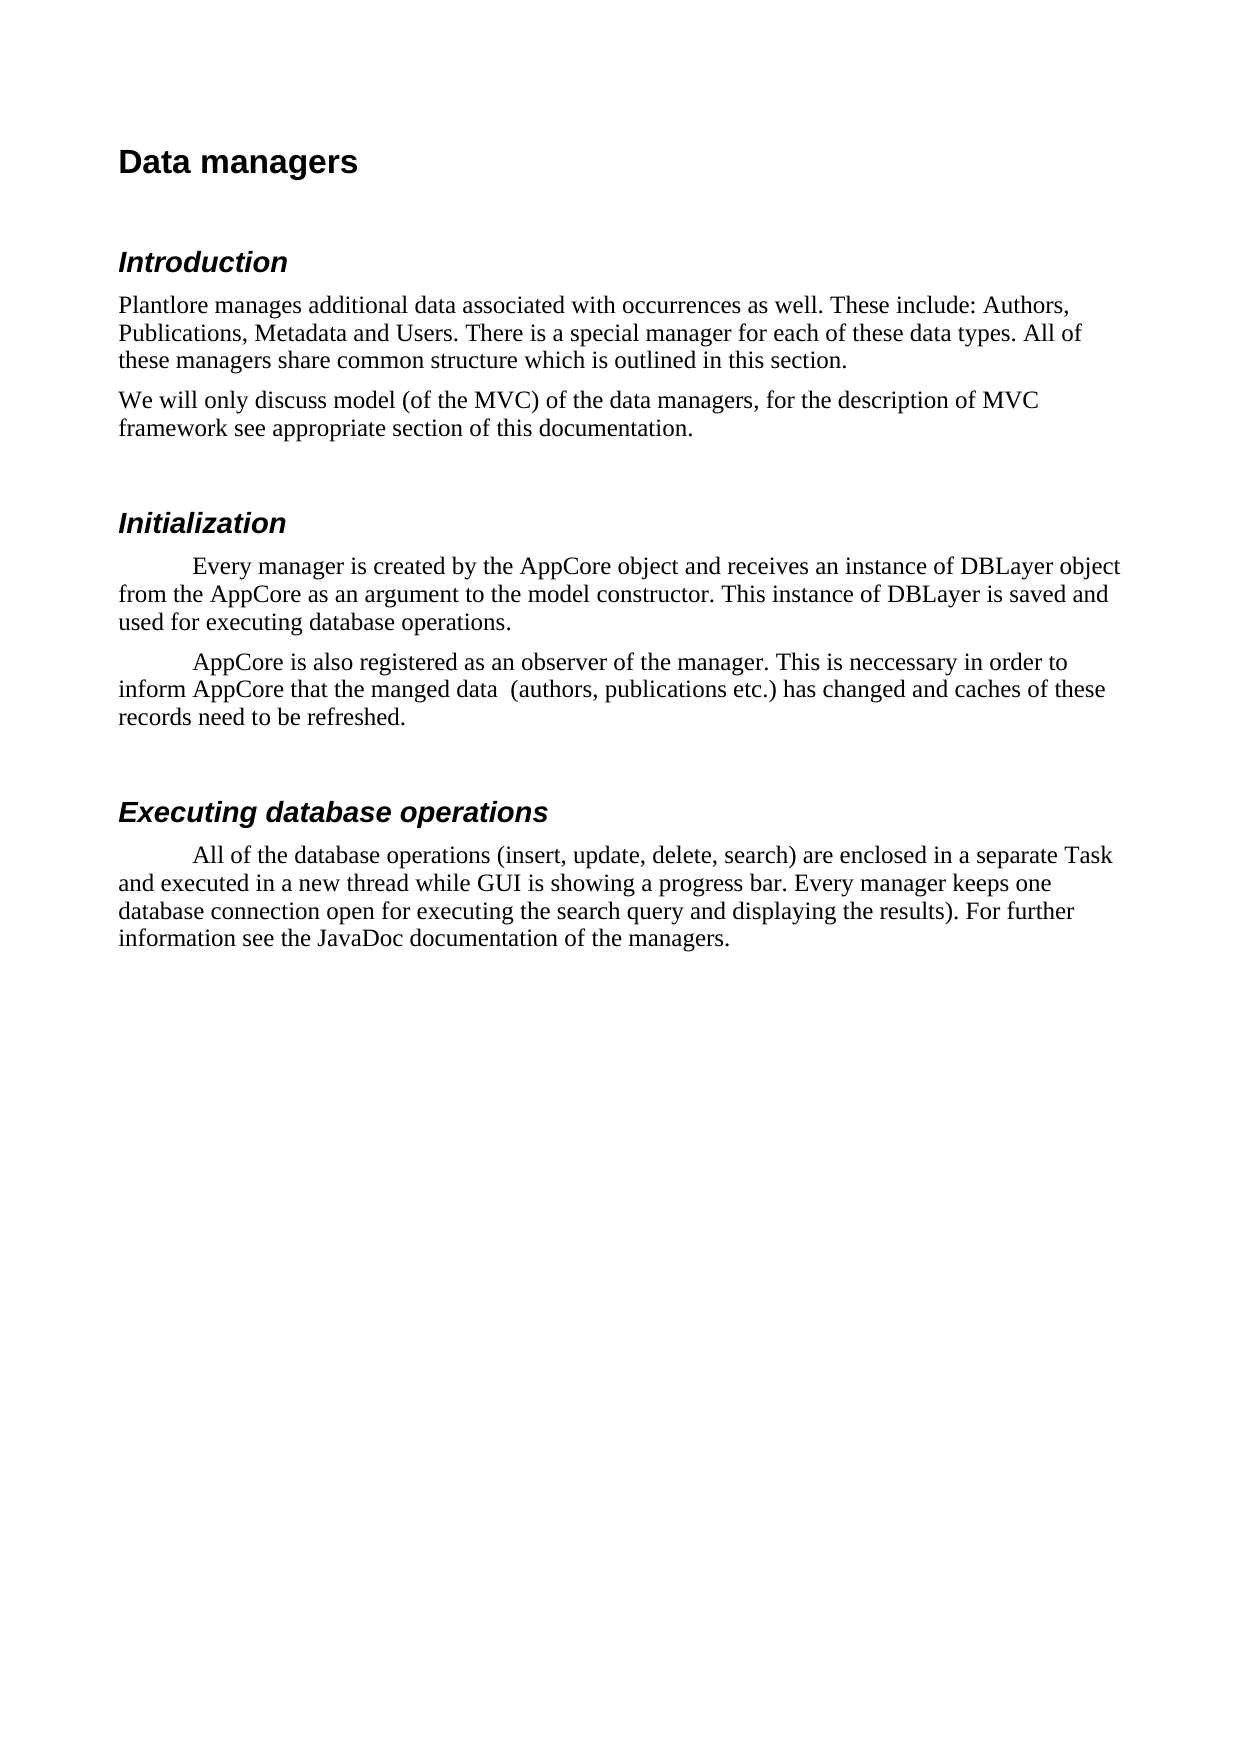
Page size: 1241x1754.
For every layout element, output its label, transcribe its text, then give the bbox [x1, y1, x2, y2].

subtitle Executing database operations [118, 796, 1122, 829]
text All of the database operations (insert, update, delete, search) are enclosed in a separate Task and executed in a new thread while GUI is showing a progress bar. Every manager keeps one database connection open for executing the search query and displaying the results). For further information see the JavaDoc documentation of the managers. [118, 841, 1122, 952]
text AppCore is also registered as an observer of the manager. This is neccessary in order to inform AppCore that the manged data (authors, publications etc.) has changed and caches of these records need to be refreshed. [118, 648, 1122, 731]
subtitle Data managers [118, 143, 1122, 181]
text Every manager is created by the AppCore object and receives an instance of DBLayer object from the AppCore as an argument to the model constructor. This instance of DBLayer is saved and used for executing database operations. [118, 552, 1122, 635]
subtitle Introduction [118, 246, 1122, 278]
text We will only discuss model (of the MVC) of the data managers, for the description of MVC framework see appropriate section of this documentation. [118, 387, 1122, 442]
subtitle Initialization [118, 507, 1122, 540]
text Plantlore manages additional data associated with occurrences as well. These include: Authors, Publications, Metadata and Users. There is a special manager for each of these data types. All of these managers share common structure which is outlined in this section. [118, 291, 1122, 374]
